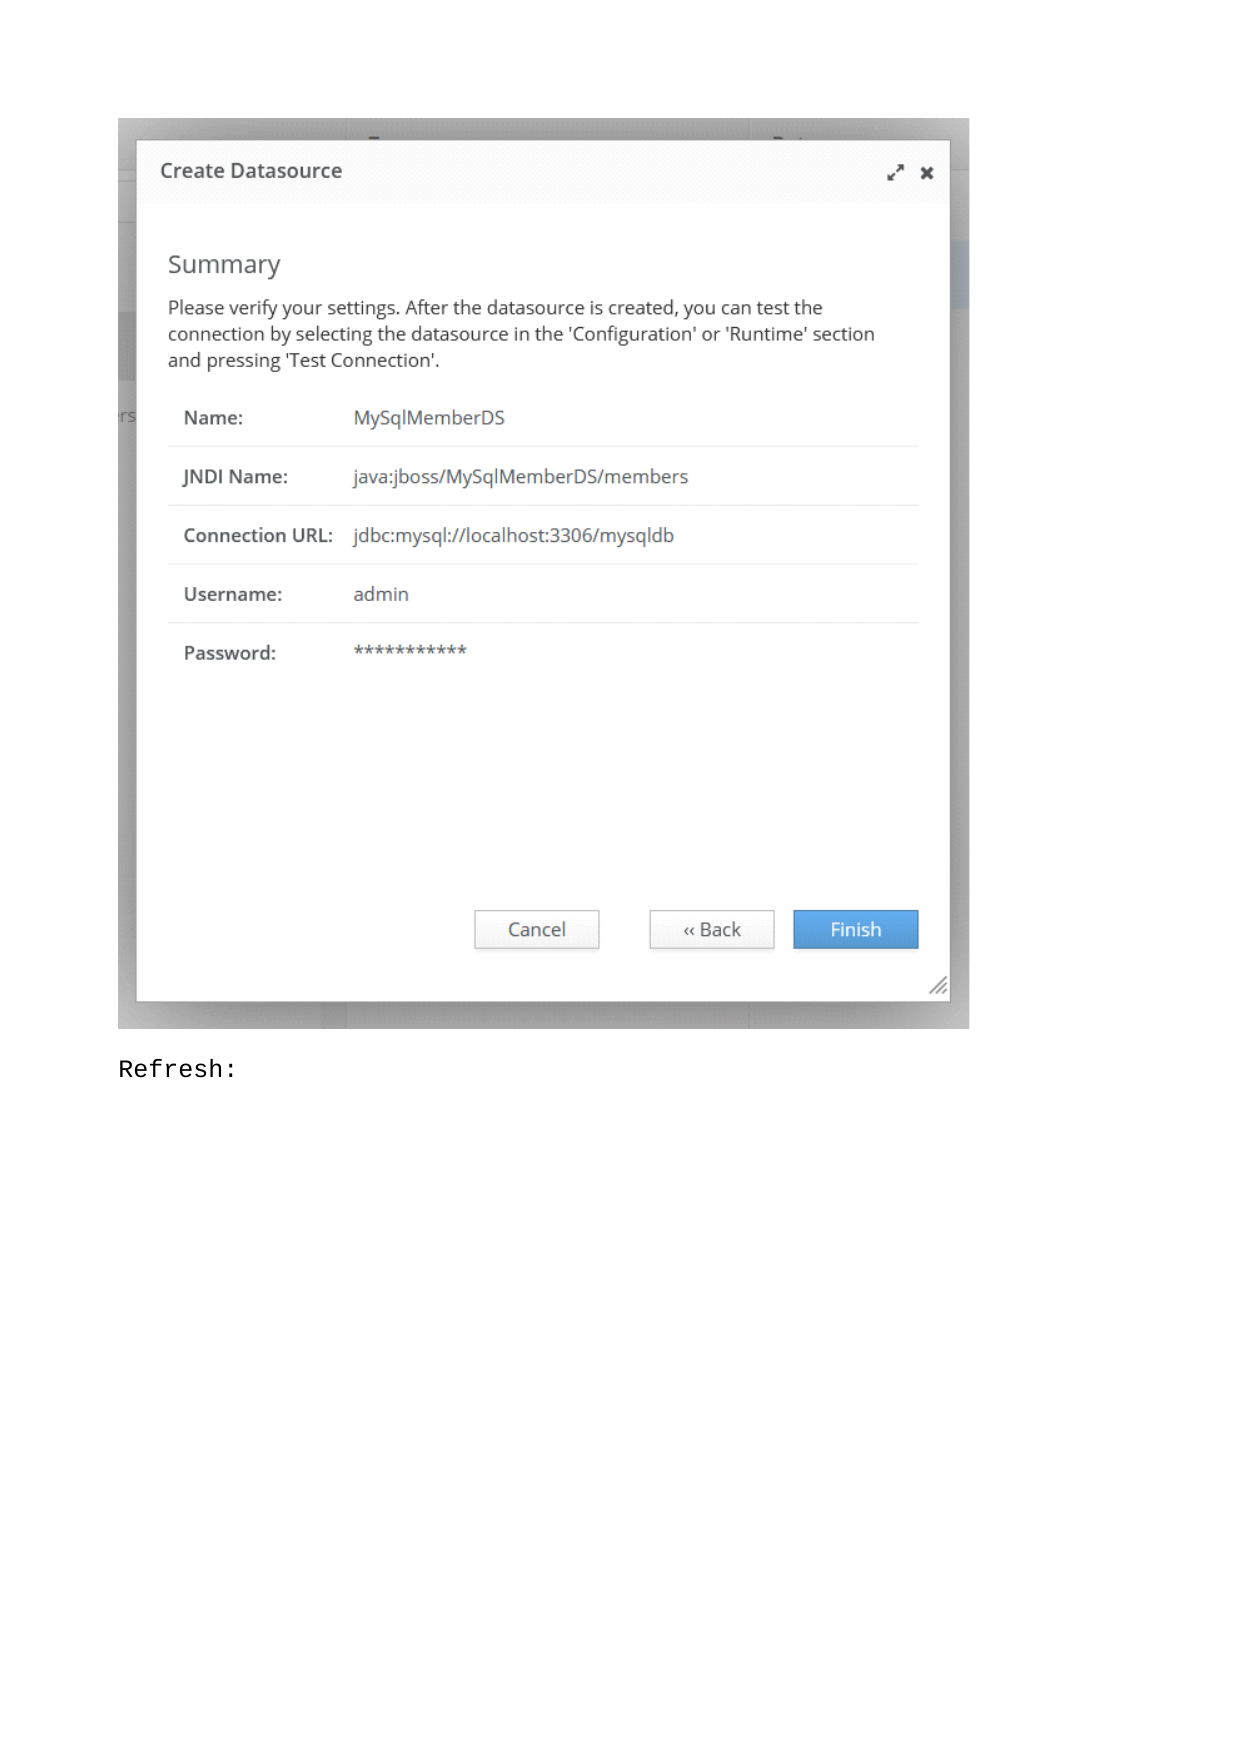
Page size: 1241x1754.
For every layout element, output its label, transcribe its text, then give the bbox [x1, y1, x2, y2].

text Refresh: [118, 1056, 1122, 1084]
